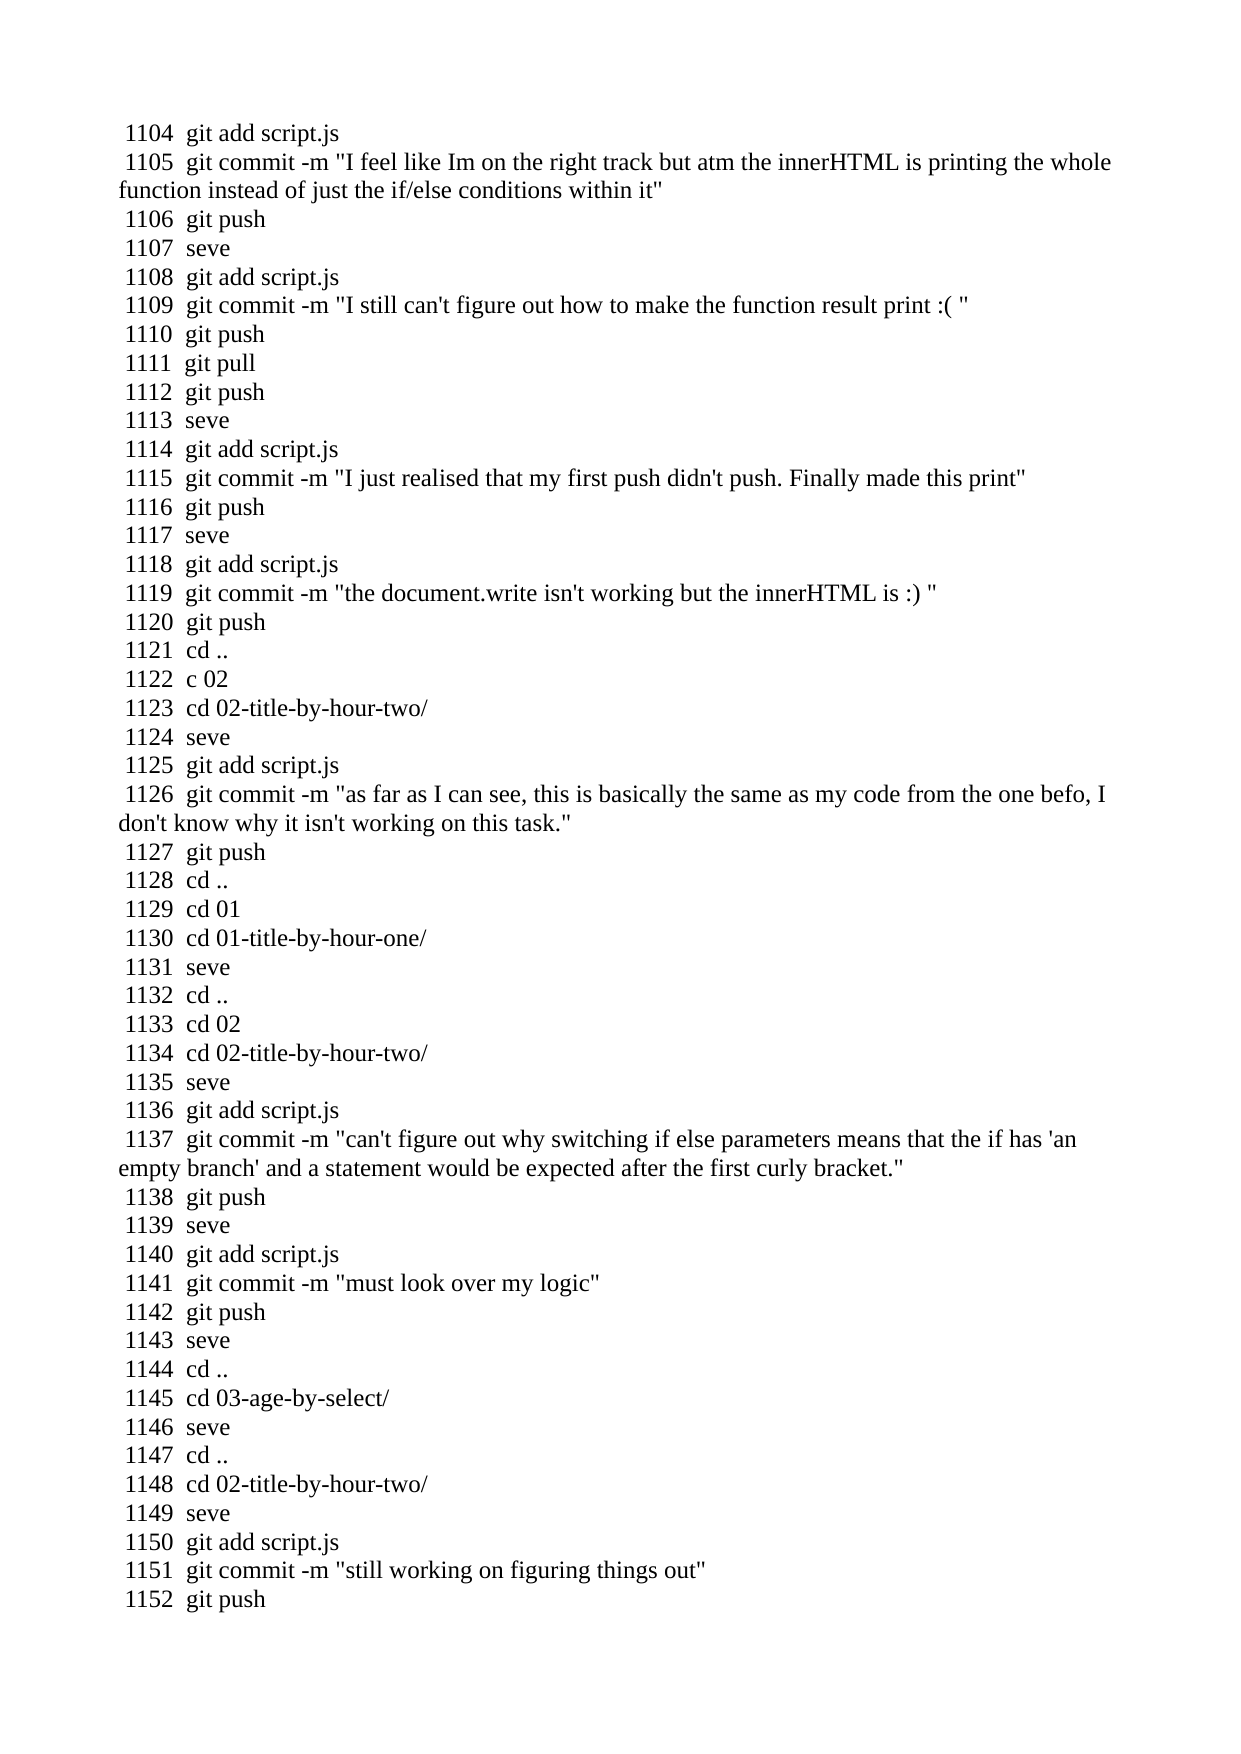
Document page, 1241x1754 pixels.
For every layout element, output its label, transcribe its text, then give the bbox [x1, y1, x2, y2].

text 1104 git add script.js [118, 118, 1122, 147]
text 1151 git commit -m "still working on figuring things out" [118, 1556, 1122, 1584]
text 1139 seve [118, 1211, 1122, 1239]
text 1108 git add script.js [118, 262, 1122, 291]
text 1113 seve [118, 406, 1122, 434]
text 1114 git add script.js [118, 434, 1122, 463]
text 1129 cd 01 [118, 894, 1122, 923]
text 1115 git commit -m "I just realised that my first push didn't push. Finally made this print" [118, 463, 1122, 492]
text 1134 cd 02-title-by-hour-two/ [118, 1038, 1122, 1067]
text 1124 seve [118, 722, 1122, 751]
text 1109 git commit -m "I still can't figure out how to make the function result print :( " [118, 291, 1122, 319]
text 1138 git push [118, 1182, 1122, 1211]
text 1128 cd .. [118, 866, 1122, 894]
text 1110 git push [118, 319, 1122, 348]
text 1123 cd 02-title-by-hour-two/ [118, 693, 1122, 722]
text 1149 seve [118, 1498, 1122, 1527]
text 1152 git push [118, 1584, 1122, 1613]
text 1143 seve [118, 1326, 1122, 1354]
text 1125 git add script.js [118, 751, 1122, 779]
text 1117 seve [118, 521, 1122, 549]
text 1145 cd 03-age-by-select/ [118, 1383, 1122, 1412]
text 1144 cd .. [118, 1354, 1122, 1383]
text 1136 git add script.js [118, 1096, 1122, 1124]
text 1142 git push [118, 1297, 1122, 1326]
text 1116 git push [118, 492, 1122, 521]
text 1135 seve [118, 1067, 1122, 1096]
text 1118 git add script.js [118, 549, 1122, 578]
text 1121 cd .. [118, 636, 1122, 664]
text 1127 git push [118, 837, 1122, 866]
text 1132 cd .. [118, 981, 1122, 1009]
text 1112 git push [118, 377, 1122, 406]
text 1131 seve [118, 952, 1122, 981]
text 1130 cd 01-title-by-hour-one/ [118, 923, 1122, 952]
text 1137 git commit -m "can't figure out why switching if else parameters means that the if has 'an empty branch' and a statement would be expected after the first curly bracket." [118, 1124, 1122, 1182]
text 1147 cd .. [118, 1441, 1122, 1469]
text 1106 git push [118, 204, 1122, 233]
text 1105 git commit -m "I feel like Im on the right track but atm the innerHTML is printing the whole function instead of just the if/else conditions within it" [118, 147, 1122, 204]
text 1119 git commit -m "the document.write isn't working but the innerHTML is :) " [118, 578, 1122, 607]
text 1122 c 02 [118, 664, 1122, 693]
text 1107 seve [118, 233, 1122, 262]
text 1140 git add script.js [118, 1239, 1122, 1268]
text 1133 cd 02 [118, 1009, 1122, 1038]
text 1146 seve [118, 1412, 1122, 1441]
text 1148 cd 02-title-by-hour-two/ [118, 1469, 1122, 1498]
text 1141 git commit -m "must look over my logic" [118, 1268, 1122, 1297]
text 1150 git add script.js [118, 1527, 1122, 1556]
text 1111 git pull [118, 348, 1122, 377]
text 1126 git commit -m "as far as I can see, this is basically the same as my code from the one befo, I don't know why it isn't working on this task." [118, 779, 1122, 837]
text 1120 git push [118, 607, 1122, 636]
